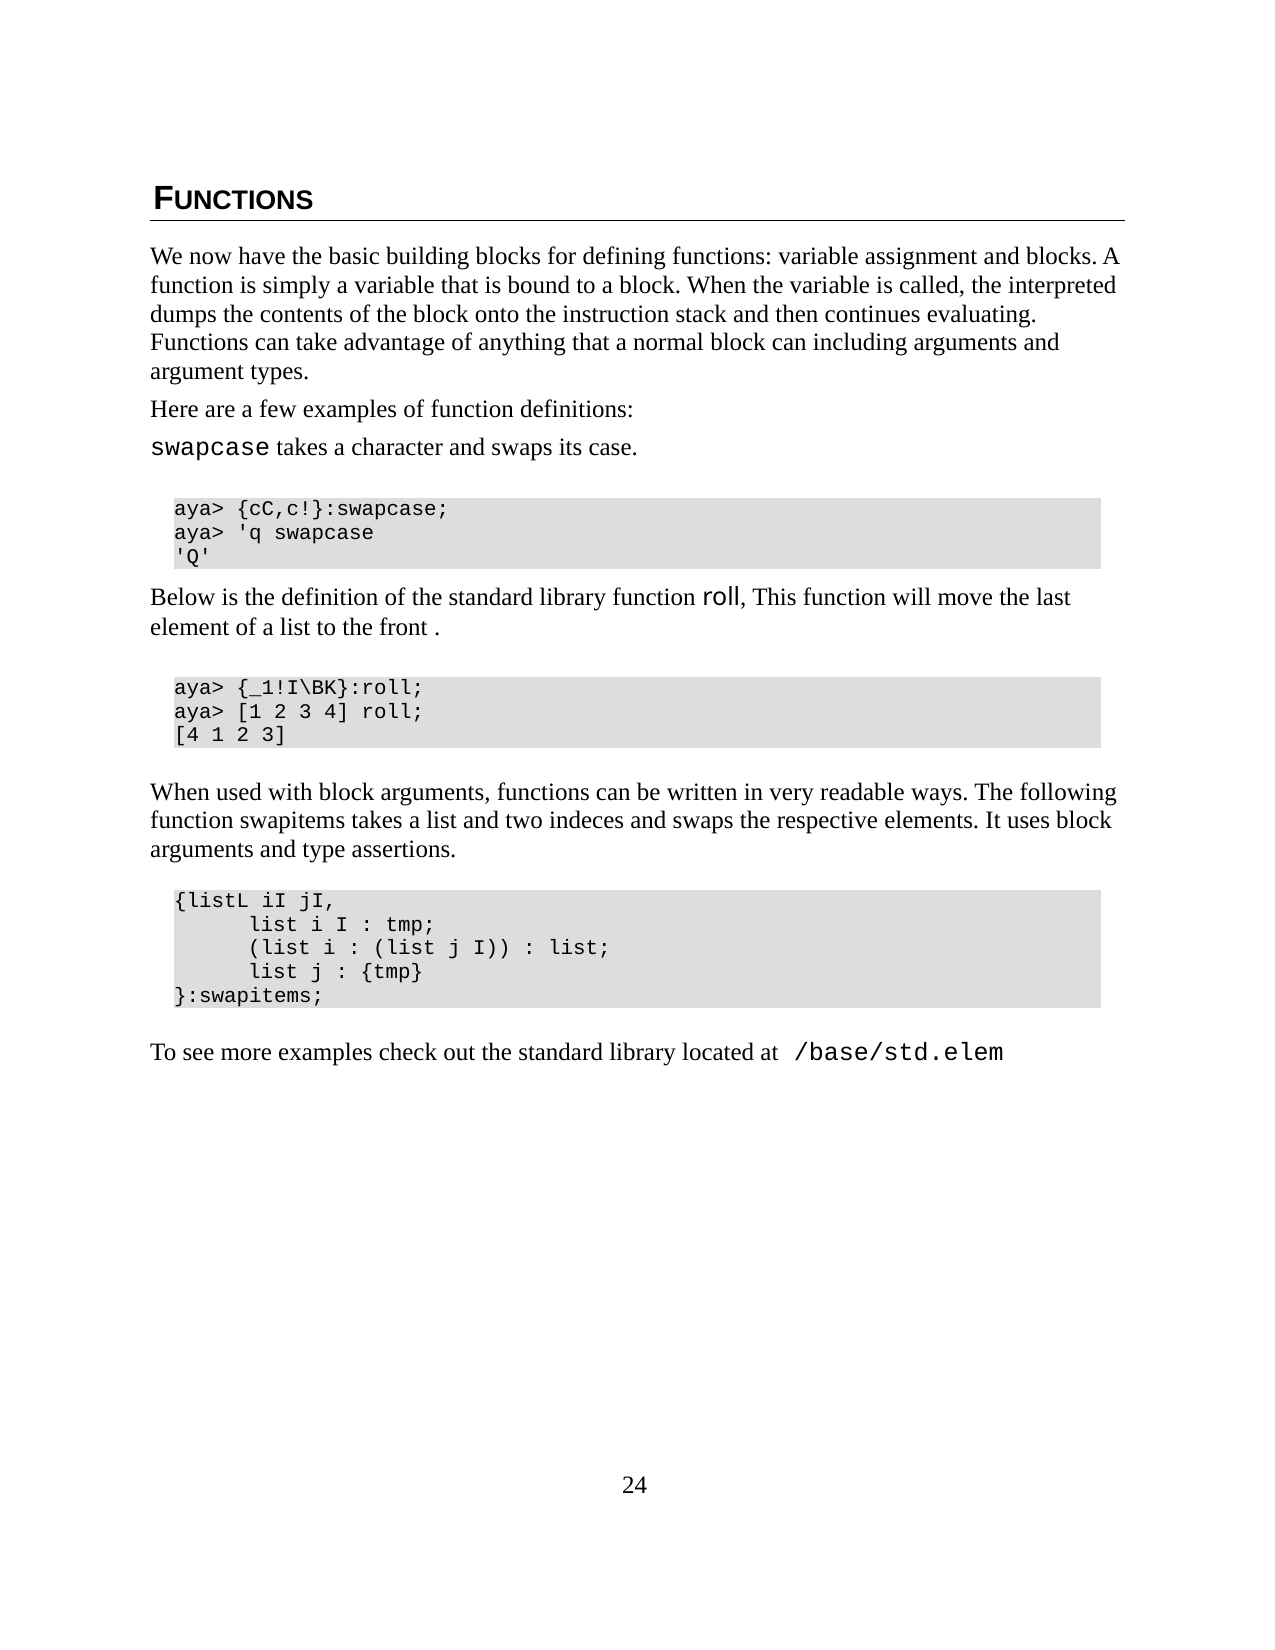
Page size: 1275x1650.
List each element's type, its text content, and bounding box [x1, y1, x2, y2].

text list i I : tmp; [174, 914, 1101, 937]
text aya> 'q swapcase [174, 522, 1101, 546]
text aya> {_1!I\BK}:roll; [174, 677, 1101, 701]
text Below is the definition of the standard library function roll, This function will move the last element of a list to the front . [150, 578, 1125, 641]
text list j : {tmp} [174, 961, 1101, 984]
text When used with block arguments, functions can be written in very readable ways. The following function swapitems takes a list and two indeces and swaps the respective elements. It uses block arguments and type assertions. [150, 777, 1125, 863]
text [4 1 2 3] [174, 724, 1101, 748]
text Here are a few examples of function definitions: [150, 394, 1125, 423]
text We now have the basic building blocks for defining functions: variable assignment and blocks. A function is simply a variable that is bound to a block. When the variable is called, the interpreted dumps the contents of the block onto the instruction stack and then continues evaluating. Functions can take advantage of anything that a normal block can including arguments and argument types. [150, 241, 1125, 385]
text To see more examples check out the standard library located at /base/std.elem [150, 1037, 1125, 1068]
text aya> {cC,c!}:swapcase; [174, 498, 1101, 522]
text }:swapitems; [174, 984, 1101, 1008]
text aya> [1 2 3 4] roll; [174, 701, 1101, 724]
text (list i : (list j I)) : list; [174, 937, 1101, 961]
text 'Q' [174, 546, 1101, 569]
text swapcase takes a character and swaps its case. [150, 432, 1125, 462]
subtitle Functions [150, 175, 1125, 220]
text {listL iI jI, [174, 890, 1101, 914]
